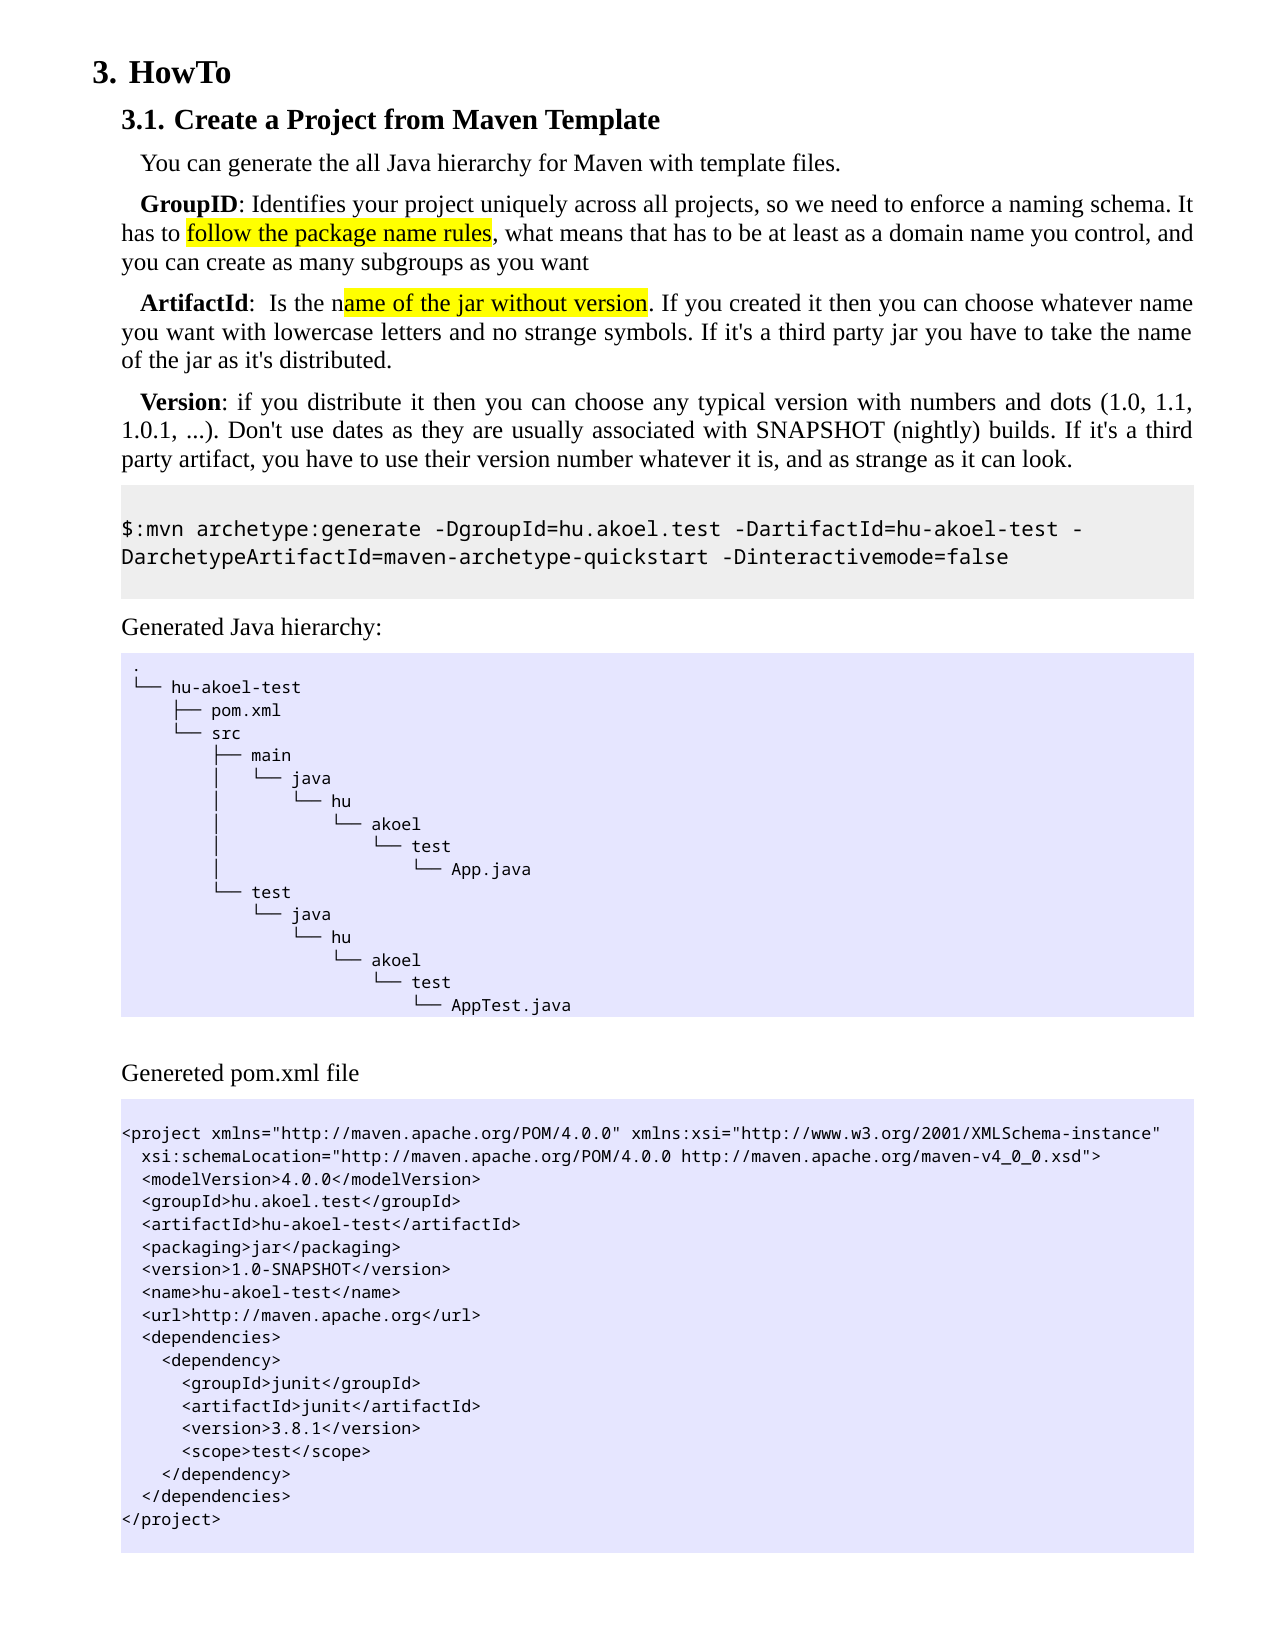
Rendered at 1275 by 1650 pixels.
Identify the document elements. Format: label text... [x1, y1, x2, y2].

text └── hu-akoel-test [121, 676, 1194, 699]
text │ └── App.java [121, 858, 1194, 880]
text Generated Java hierarchy: [121, 612, 1194, 641]
text <artifactId>junit</artifactId> [121, 1394, 1194, 1417]
text <modelVersion>4.0.0</modelVersion> [121, 1167, 1194, 1190]
text . [121, 653, 1194, 676]
text └── akoel [121, 948, 1194, 971]
text GroupID: Identifies your project uniquely across all projects, so we need to enforce a naming schema. It has to follow the package name rules, what means that has to be at least as a domain name you control, and you can create as many subgroups as you want [121, 189, 1194, 275]
text │ └── java [121, 767, 1194, 789]
subtitle Create a Project from Maven Template [114, 102, 1194, 136]
text │ └── hu [121, 789, 1194, 812]
text <name>hu-akoel-test</name> [121, 1281, 1194, 1303]
text <packaging>jar</packaging> [121, 1235, 1194, 1258]
text └── test [121, 971, 1194, 994]
text </dependencies> [121, 1485, 1194, 1508]
text <project xmlns="http://maven.apache.org/POM/4.0.0" xmlns:xsi="http://www.w3.org/2001/XMLSchema-instance" [121, 1122, 1194, 1144]
text <artifactId>hu-akoel-test</artifactId> [121, 1213, 1194, 1235]
text └── java [121, 903, 1194, 926]
text <groupId>junit</groupId> [121, 1372, 1194, 1394]
text ArtifactId: Is the name of the jar without version. If you created it then you can choose whatever name you want with lowercase letters and no strange symbols. If it's a third party jar you have to take the name of the jar as it's distributed. [121, 288, 1194, 374]
text <version>3.8.1</version> [121, 1417, 1194, 1440]
text <url>http://maven.apache.org</url> [121, 1303, 1194, 1326]
text └── src [121, 721, 1194, 744]
text Version: if you distribute it then you can choose any typical version with numbers and dots (1.0, 1.1, 1.0.1, ...). Don't use dates as they are usually associated with SNAPSHOT (nightly) builds. If it's a third party artifact, you have to use their version number whatever it is, and as strange as it can look. [121, 387, 1194, 473]
text └── AppTest.java [121, 994, 1194, 1017]
text <dependency> [121, 1349, 1194, 1372]
text └── test [121, 880, 1194, 903]
text └── hu [121, 926, 1194, 948]
text <groupId>hu.akoel.test</groupId> [121, 1190, 1194, 1213]
text │ └── akoel [121, 812, 1194, 835]
text You can generate the all Java hierarchy for Maven with template files. [121, 148, 1194, 177]
text ├── main [121, 744, 1194, 767]
text ├── pom.xml [121, 699, 1194, 721]
text <version>1.0-SNAPSHOT</version> [121, 1258, 1194, 1281]
text <dependencies> [121, 1326, 1194, 1349]
text $:mvn archetype:generate -DgroupId=hu.akoel.test -DartifactId=hu-akoel-test -DarchetypeArtifactId=maven-archetype-quickstart -Dinteractivemode=false [121, 514, 1194, 571]
text xsi:schemaLocation="http://maven.apache.org/POM/4.0.0 http://maven.apache.org/maven-v4_0_0.xsd"> [121, 1144, 1194, 1167]
text │ └── test [121, 835, 1194, 858]
subtitle HowTo [84, 52, 1194, 90]
text <scope>test</scope> [121, 1440, 1194, 1462]
text </dependency> [121, 1462, 1194, 1485]
text </project> [121, 1508, 1194, 1531]
text Genereted pom.xml file [121, 1058, 1194, 1087]
